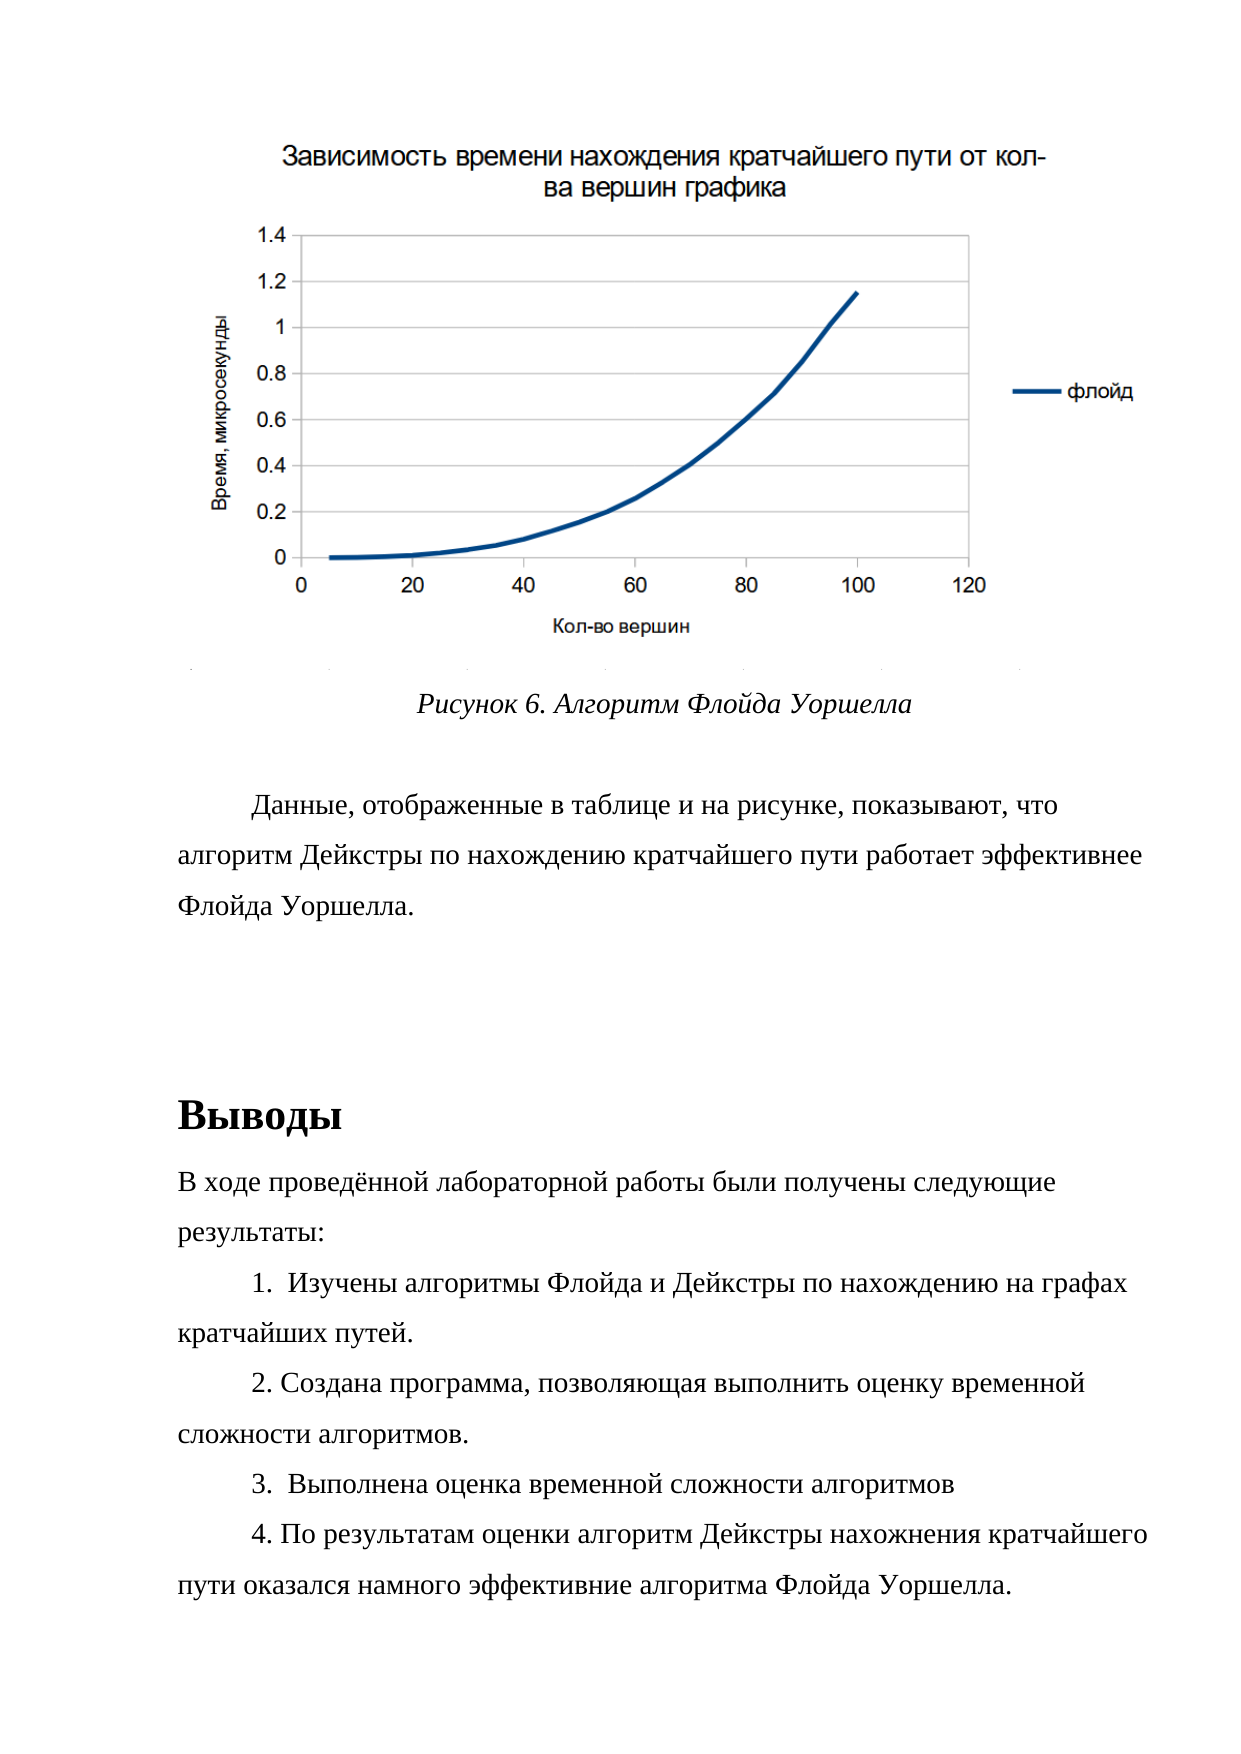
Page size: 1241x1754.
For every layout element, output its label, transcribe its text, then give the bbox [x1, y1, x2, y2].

text Рисунок 6. Алгоритм Флойда Уоршелла [177, 670, 1152, 720]
text В ходе проведённой лабораторной работы были получены следующие результаты: [177, 1164, 1152, 1248]
text 4. По результатам оценки алгоритм Дейкстры нахожнения кратчайшего пути оказался намного эффективние алгоритма Флойда Уоршелла. [177, 1516, 1152, 1600]
text 2. Создана программа, позволяющая выполнить оценку временной сложности алгоритмов. [177, 1366, 1152, 1449]
text Выводы [177, 1089, 1152, 1139]
text 1. Изучены алгоритмы Флойда и Дейкстры по нахождению на графах кратчайших путей. [177, 1265, 1152, 1349]
text Данные, отображенные в таблице и на рисунке, показывают, что алгоритм Дейкстры по нахождению кратчайшего пути работает эффективнее Флойда Уоршелла. [177, 787, 1152, 921]
picture [177, 118, 1152, 670]
text 3. Выполнена оценка временной сложности алгоритмов [177, 1466, 1152, 1500]
